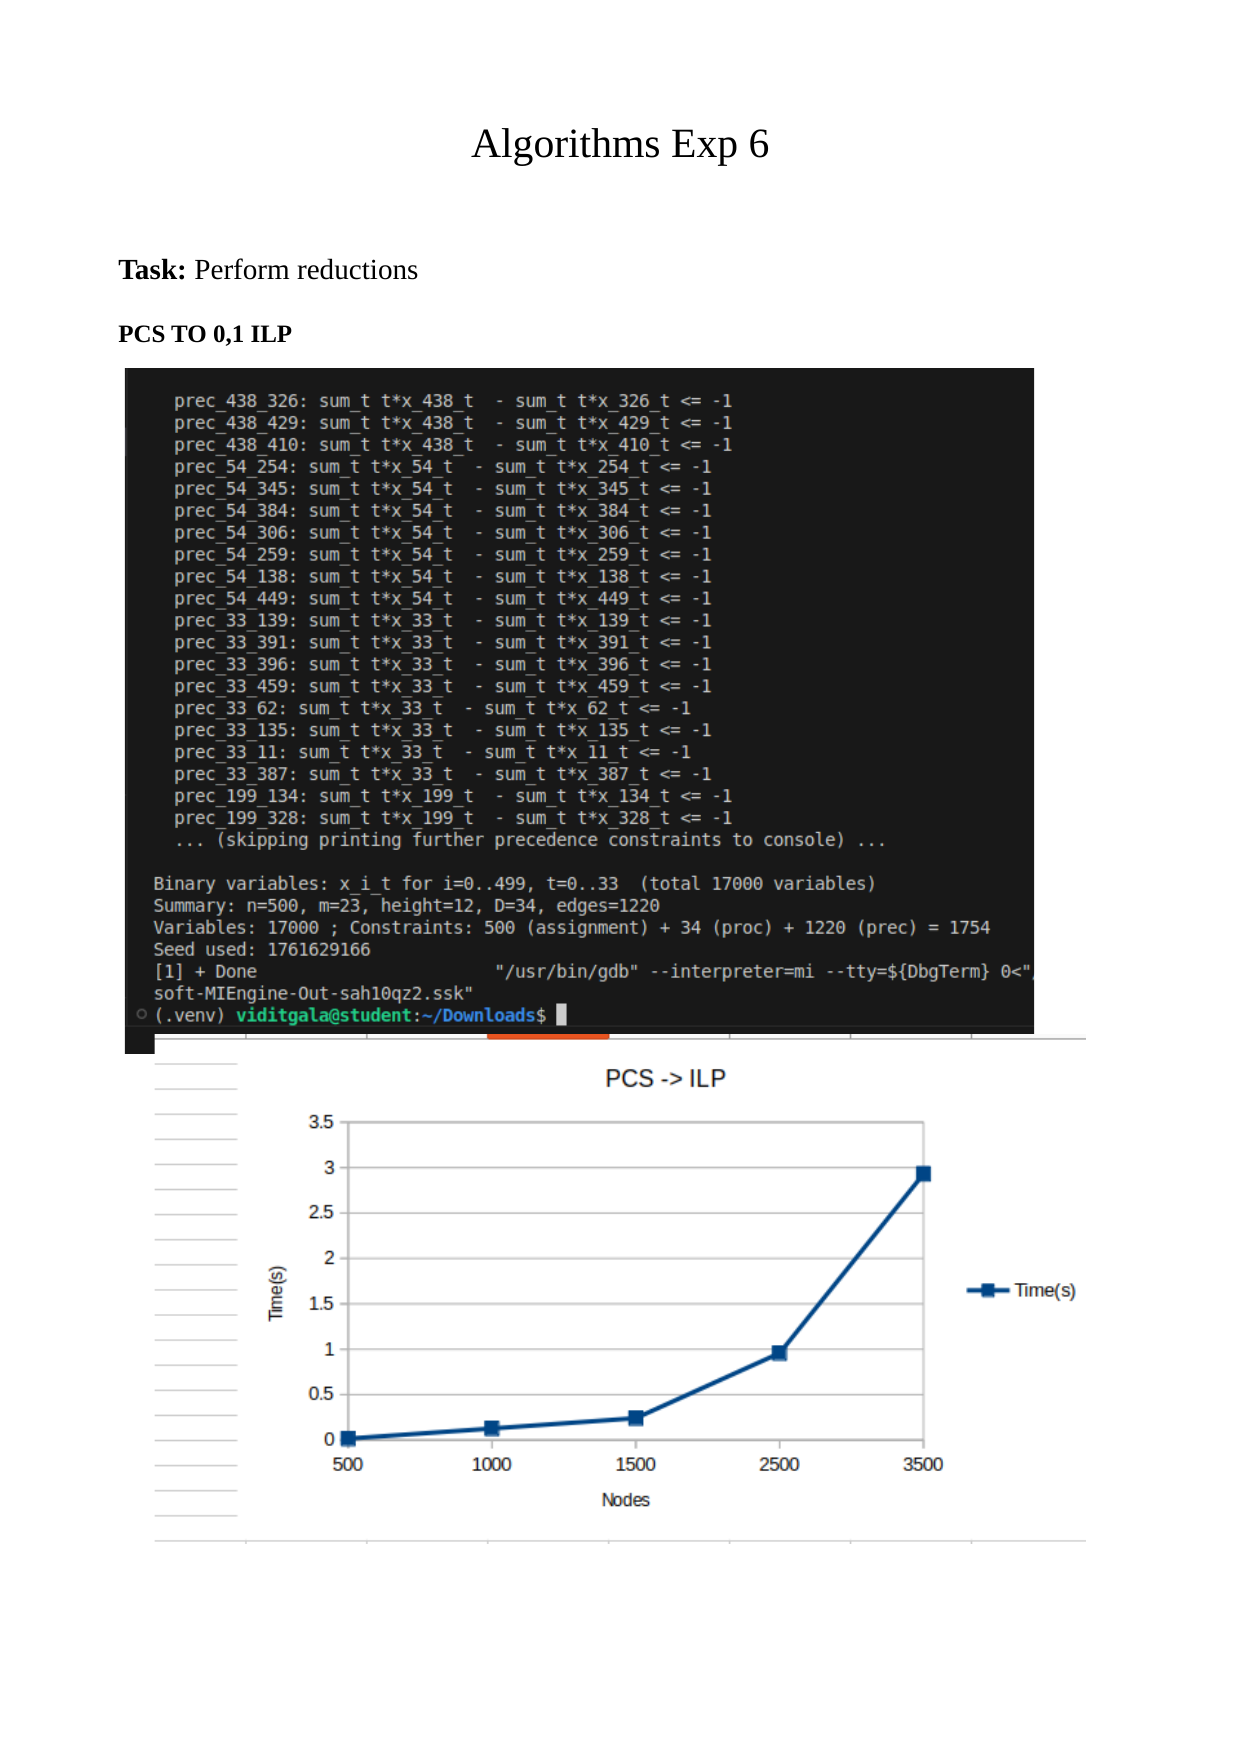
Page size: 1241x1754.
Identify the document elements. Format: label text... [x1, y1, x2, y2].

picture [124, 368, 1086, 1544]
text Algorithms Exp 6 [118, 118, 1122, 166]
text PCS TO 0,1 ILP [118, 319, 1122, 348]
text Task: Perform reductions [118, 252, 1122, 286]
